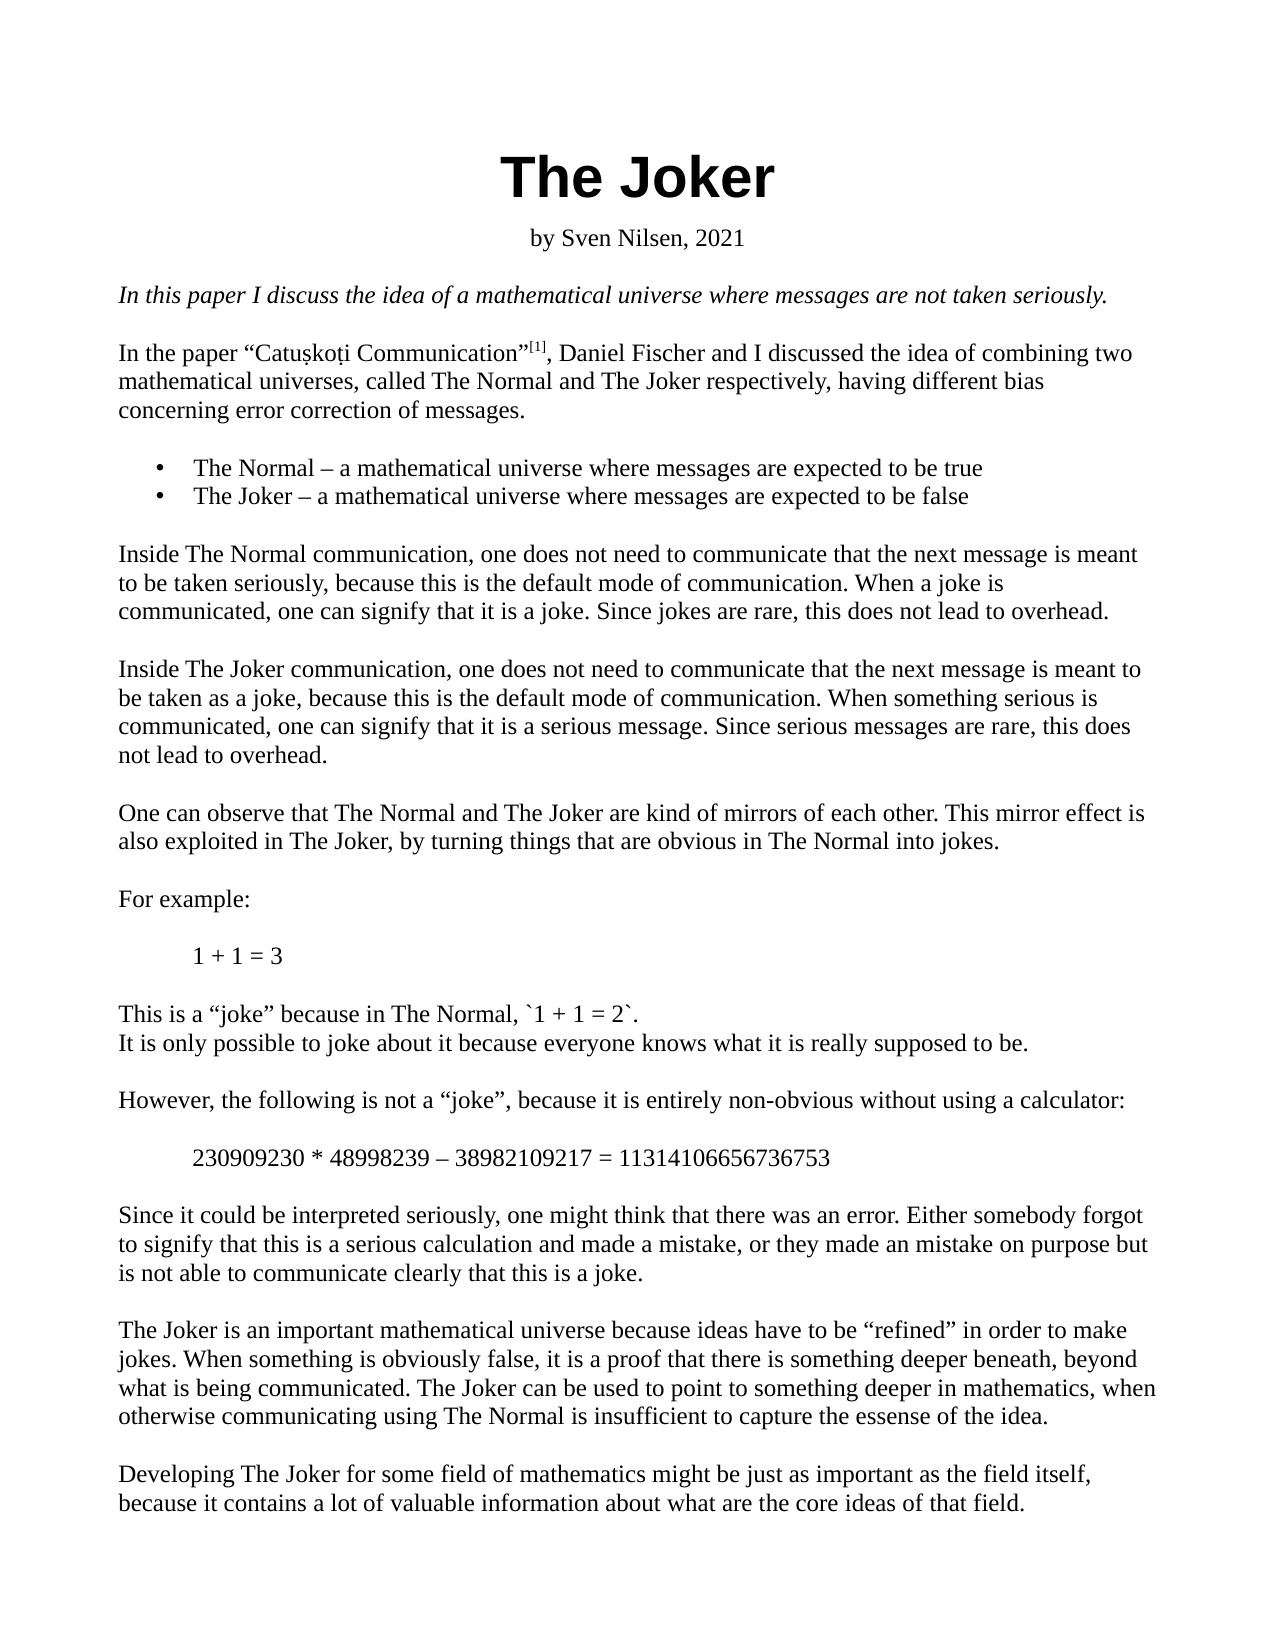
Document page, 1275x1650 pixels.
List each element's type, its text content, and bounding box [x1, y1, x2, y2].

text One can observe that The Normal and The Joker are kind of mirrors of each other. This mirror effect is also exploited in The Joker, by turning things that are obvious in The Normal into jokes. [118, 798, 1157, 855]
list The Joker – a mathematical universe where messages are expected to be false [156, 481, 1157, 510]
text The Joker is an important mathematical universe because ideas have to be “refined” in order to make jokes. When something is obviously false, it is a proof that there is something deeper beneath, beyond what is being communicated. The Joker can be used to point to something deeper in mathematics, when otherwise communicating using The Normal is insufficient to capture the essense of the idea. [118, 1315, 1157, 1430]
text Inside The Joker communication, one does not need to communicate that the next message is meant to be taken as a joke, because this is the default mode of communication. When something serious is communicated, one can signify that it is a serious message. Since serious messages are rare, this does not lead to overhead. [118, 654, 1157, 769]
text Inside The Normal communication, one does not need to communicate that the next message is meant to be taken seriously, because this is the default mode of communication. When a joke is communicated, one can signify that it is a joke. Since jokes are rare, this does not lead to overhead. [118, 539, 1157, 625]
text 230909230 * 48998239 – 38982109217 = 11314106656736753 [118, 1143, 1157, 1171]
text Developing The Joker for some field of mathematics might be just as important as the field itself, because it contains a lot of valuable information about what are the core ideas of that field. [118, 1459, 1157, 1516]
text 1 + 1 = 3 [118, 941, 1157, 970]
text However, the following is not a “joke”, because it is entirely non-obvious without using a calculator: [118, 1085, 1157, 1114]
text Since it could be interpreted seriously, one might think that there was an error. Either somebody forgot to signify that this is a serious calculation and made a mistake, or they made an mistake on purpose but is not able to communicate clearly that this is a joke. [118, 1200, 1157, 1286]
title The Joker [118, 143, 1157, 210]
list The Normal – a mathematical universe where messages are expected to be true [156, 453, 1157, 481]
text by Sven Nilsen, 2021 [118, 223, 1157, 251]
text In the paper “Catuṣkoṭi Communication”[1], Daniel Fischer and I discussed the idea of combining two mathematical universes, called The Normal and The Joker respectively, having different bias concerning error correction of messages. [118, 338, 1157, 424]
text For example: [118, 884, 1157, 913]
text In this paper I discuss the idea of a mathematical universe where messages are not taken seriously. [118, 280, 1157, 309]
text This is a “joke” because in The Normal, `1 + 1 = 2`. It is only possible to joke about it because everyone knows what it is really supposed to be. [118, 999, 1157, 1056]
